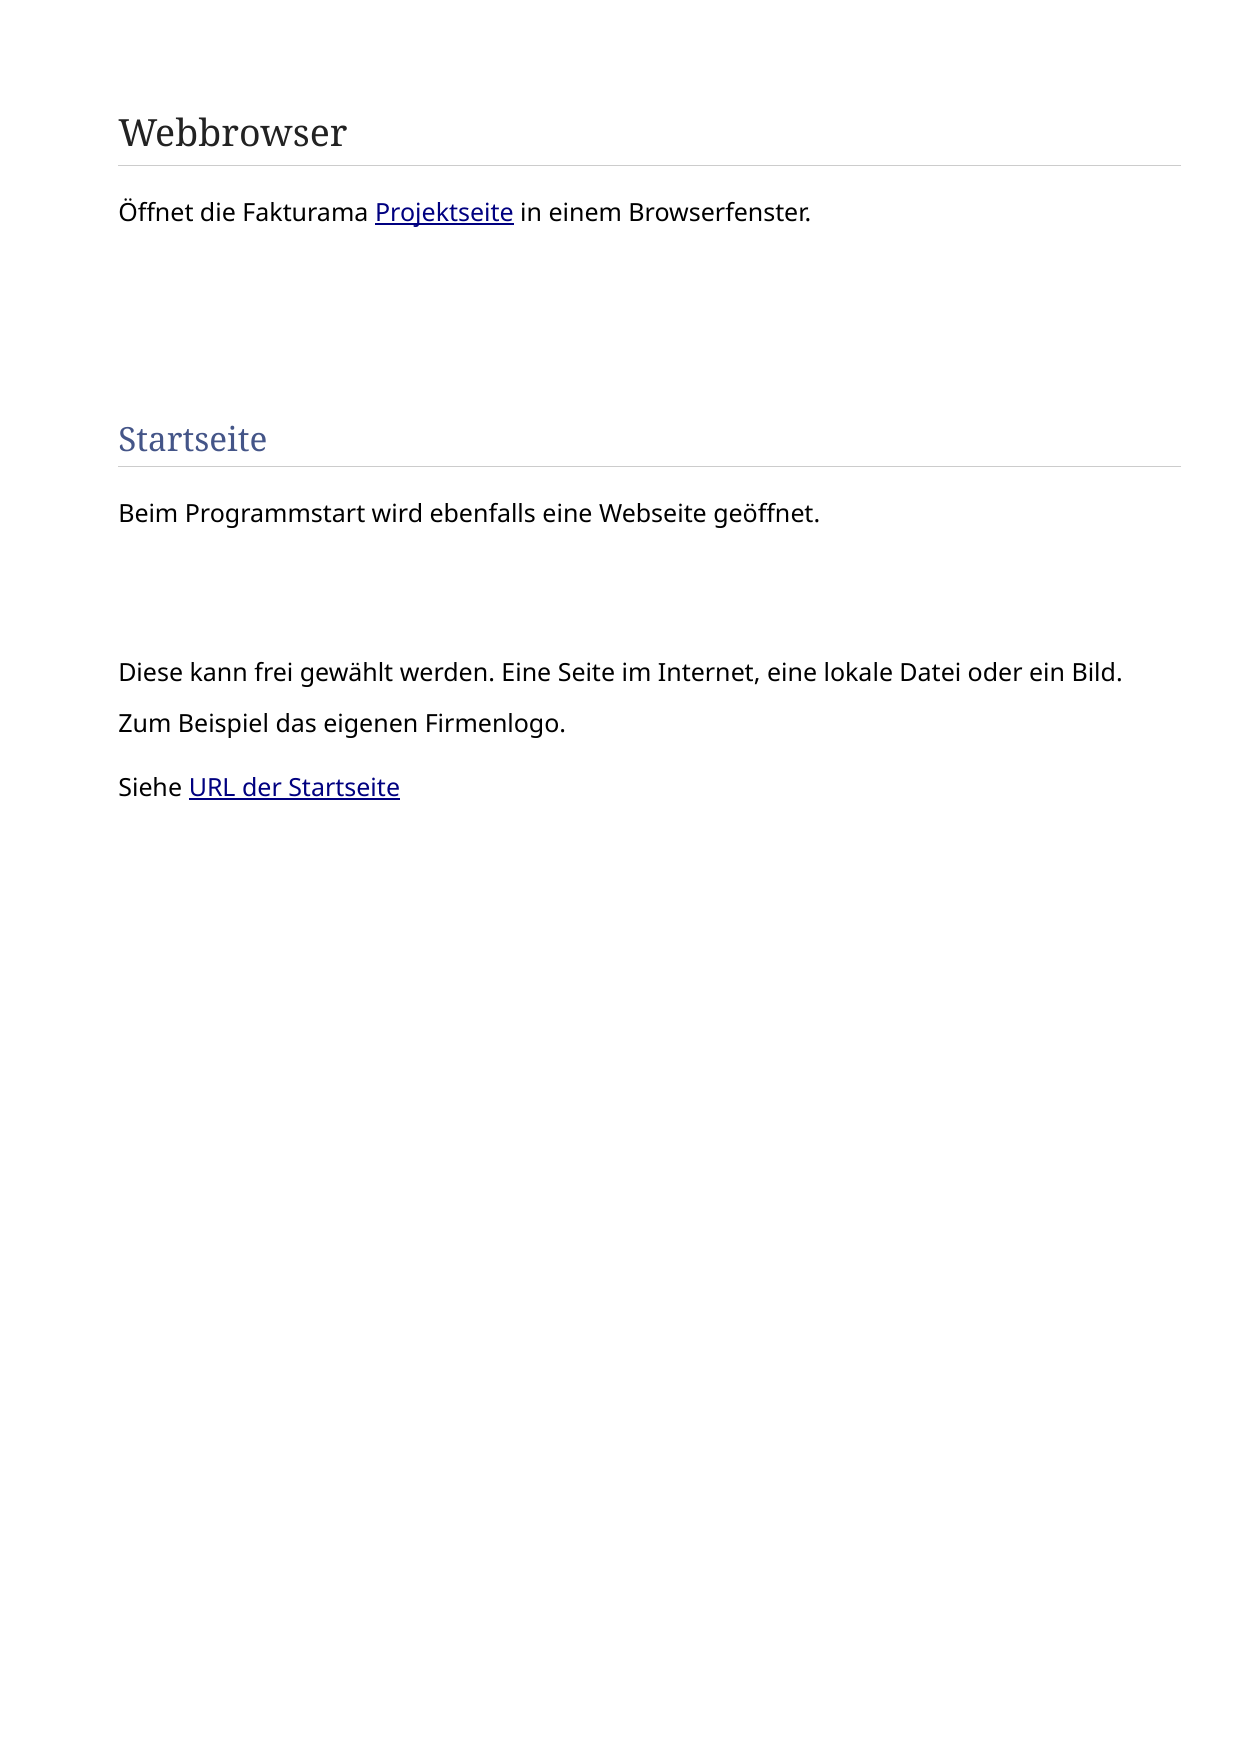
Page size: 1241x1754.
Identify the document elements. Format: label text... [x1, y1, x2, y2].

subtitle Startseite [118, 416, 1181, 466]
text Beim Programmstart wird ebenfalls eine Webseite geöffnet. [118, 496, 1181, 530]
text Diese kann frei gewählt werden. Eine Seite im Internet, eine lokale Datei oder ein Bild. Zum Beispiel das eigenen Firmenlogo. [118, 655, 1181, 740]
text Öffnet die Fakturama Projektseite in einem Browserfenster. [118, 194, 1181, 228]
subtitle Webbrowser [118, 106, 1181, 165]
text Siehe URL der Startseite [118, 769, 1181, 804]
